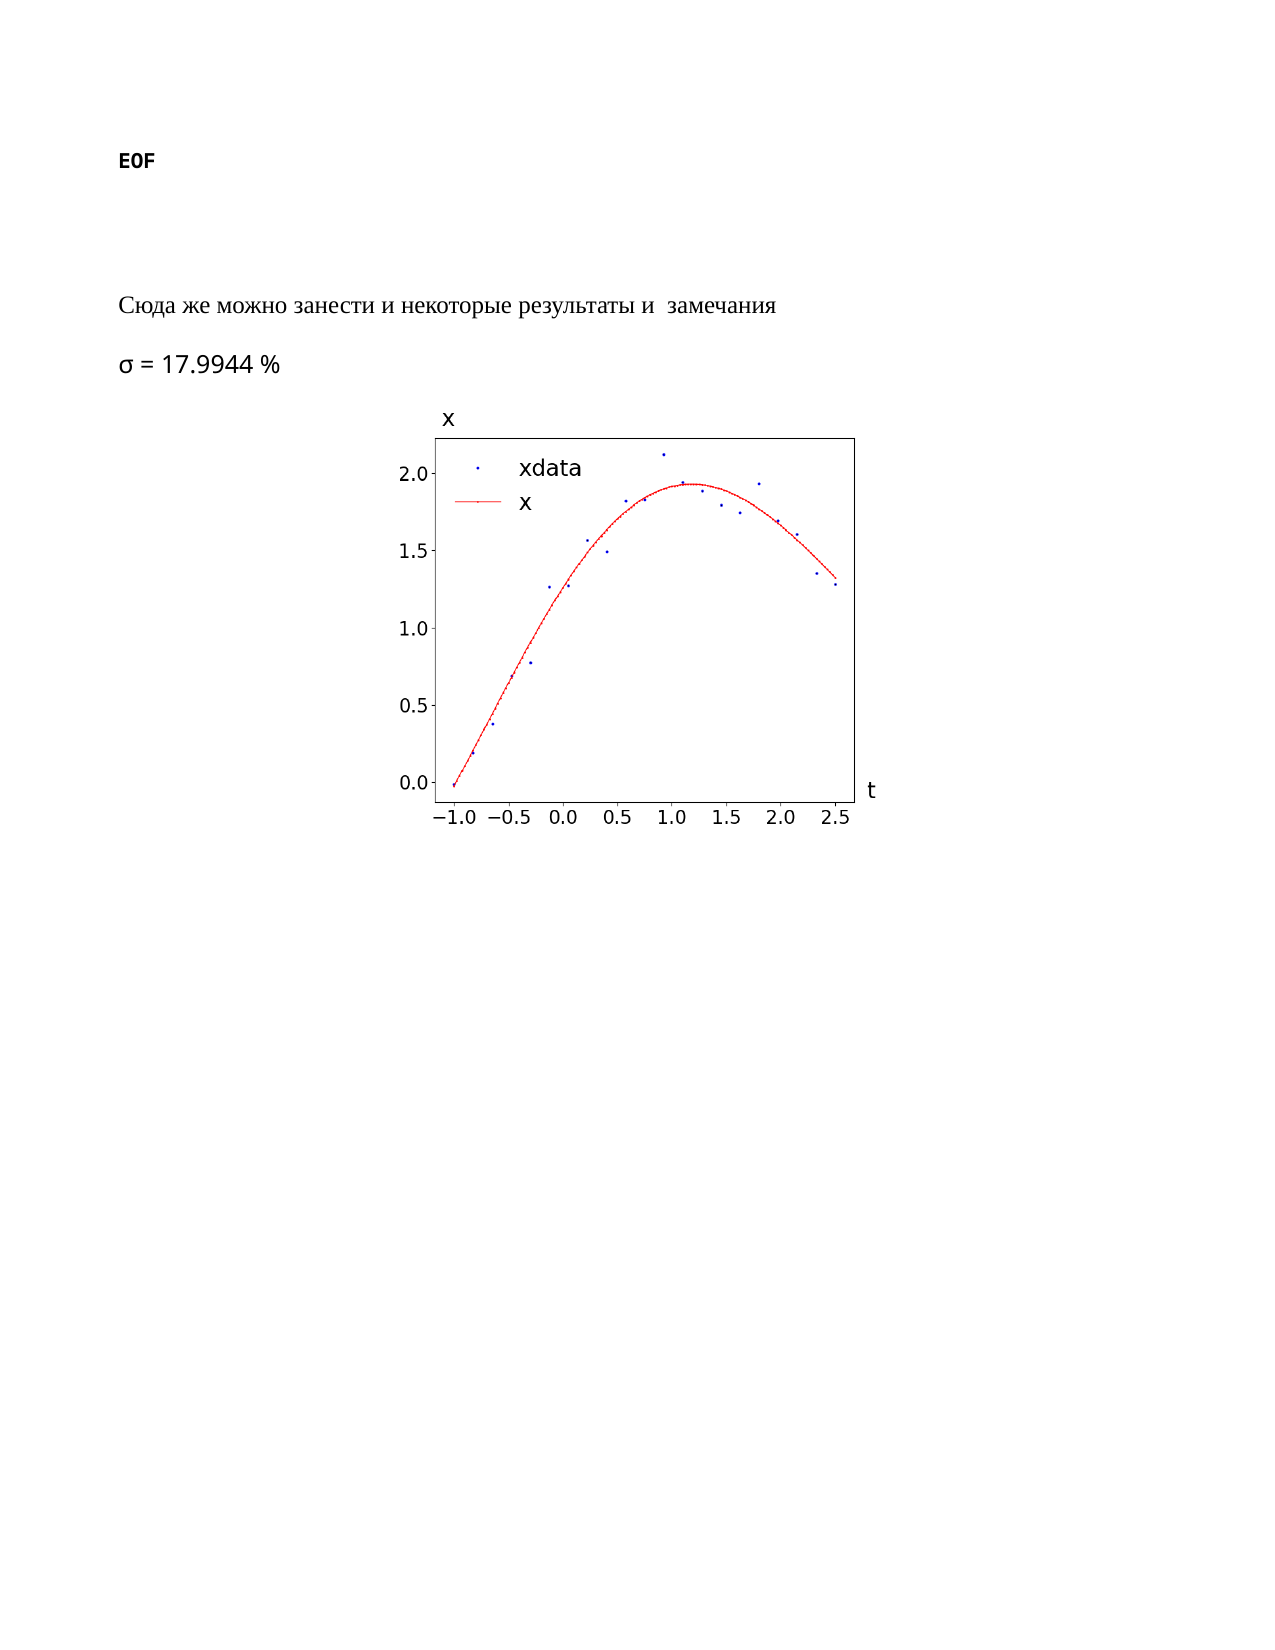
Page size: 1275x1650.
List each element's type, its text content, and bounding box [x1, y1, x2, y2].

text Сюда же можно занести и некоторые результаты и замечания [118, 290, 1157, 318]
picture [367, 381, 908, 854]
text EOF [118, 147, 1157, 175]
text σ = 17.9944 % [118, 347, 1157, 381]
